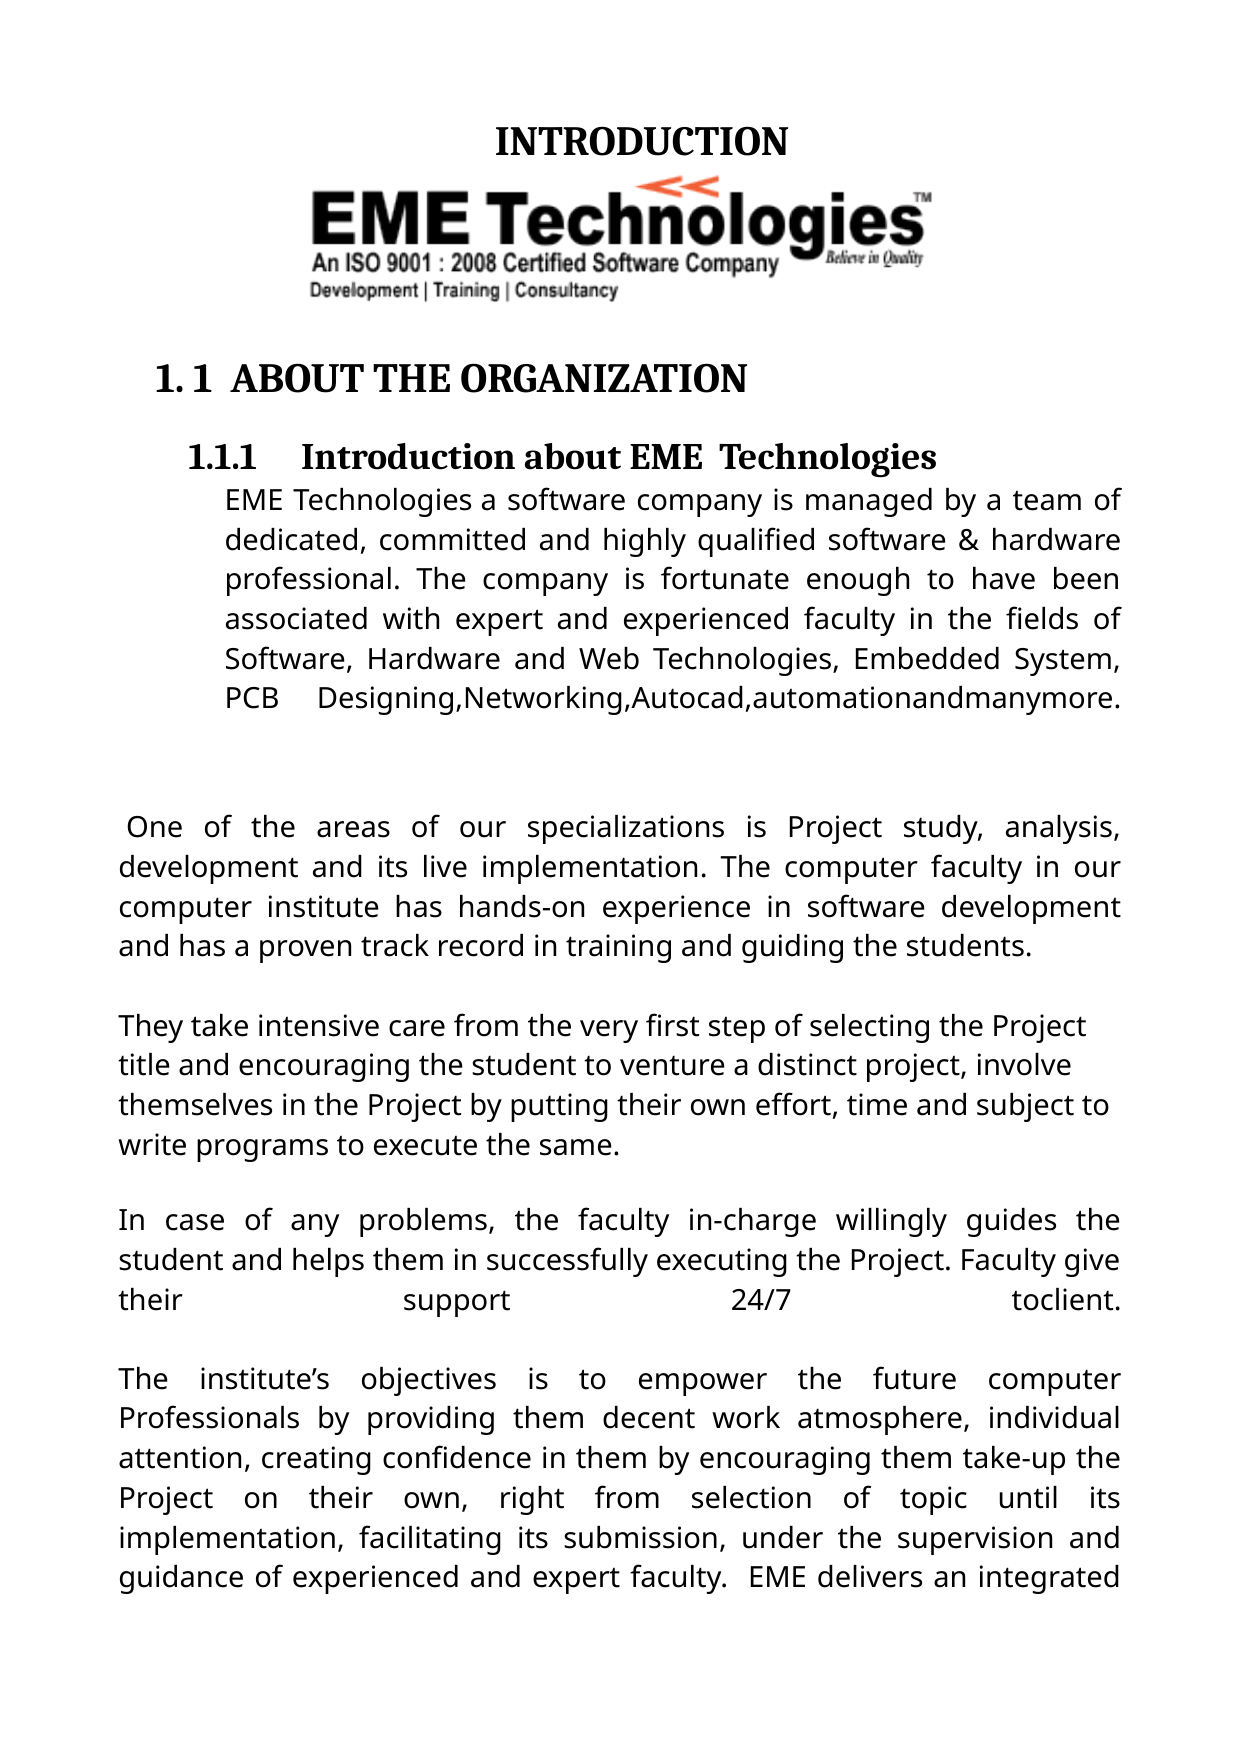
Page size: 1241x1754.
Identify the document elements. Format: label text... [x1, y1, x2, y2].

list EME Technologies a software company is managed by a team of dedicated, committed and highly qualified software & hardware professional. The company is fortunate enough to have been associated with expert and experienced faculty in the fields of Software, Hardware and Web Technologies, Embedded System, PCB Designing,Networking,Autocad,automationandmanymore. [224, 479, 1122, 786]
list Introduction about EME Technologies [188, 436, 1122, 479]
text They take intensive care from the very first step of selecting the Project title and encouraging the student to venture a distinct project, involve themselves in the Project by putting their own effort, time and subject to write programs to execute the same. [118, 1005, 1122, 1199]
list INTRODUCTION [118, 118, 1122, 166]
picture [302, 166, 936, 306]
text One of the areas of our specializations is Project study, analysis, development and its live implementation. The computer faculty in our computer institute has hands-on experience in software development and has a proven track record in training and guiding the students. [118, 807, 1122, 965]
text In case of any problems, the faculty in-charge willingly guides the student and helps them in successfully executing the Project. Faculty give their support 24/7 toclient. The institute’s objectives is to empower the future computer Professionals by providing them decent work atmosphere, individual attention, creating confidence in them by encouraging them take-up the Project on their own, right from selection of topic until its implementation, facilitating its submission, under the supervision and guidance of experienced and expert faculty. EME delivers an integrated [118, 1199, 1122, 1596]
list 1 ABOUT THE ORGANIZATION [156, 354, 1122, 402]
